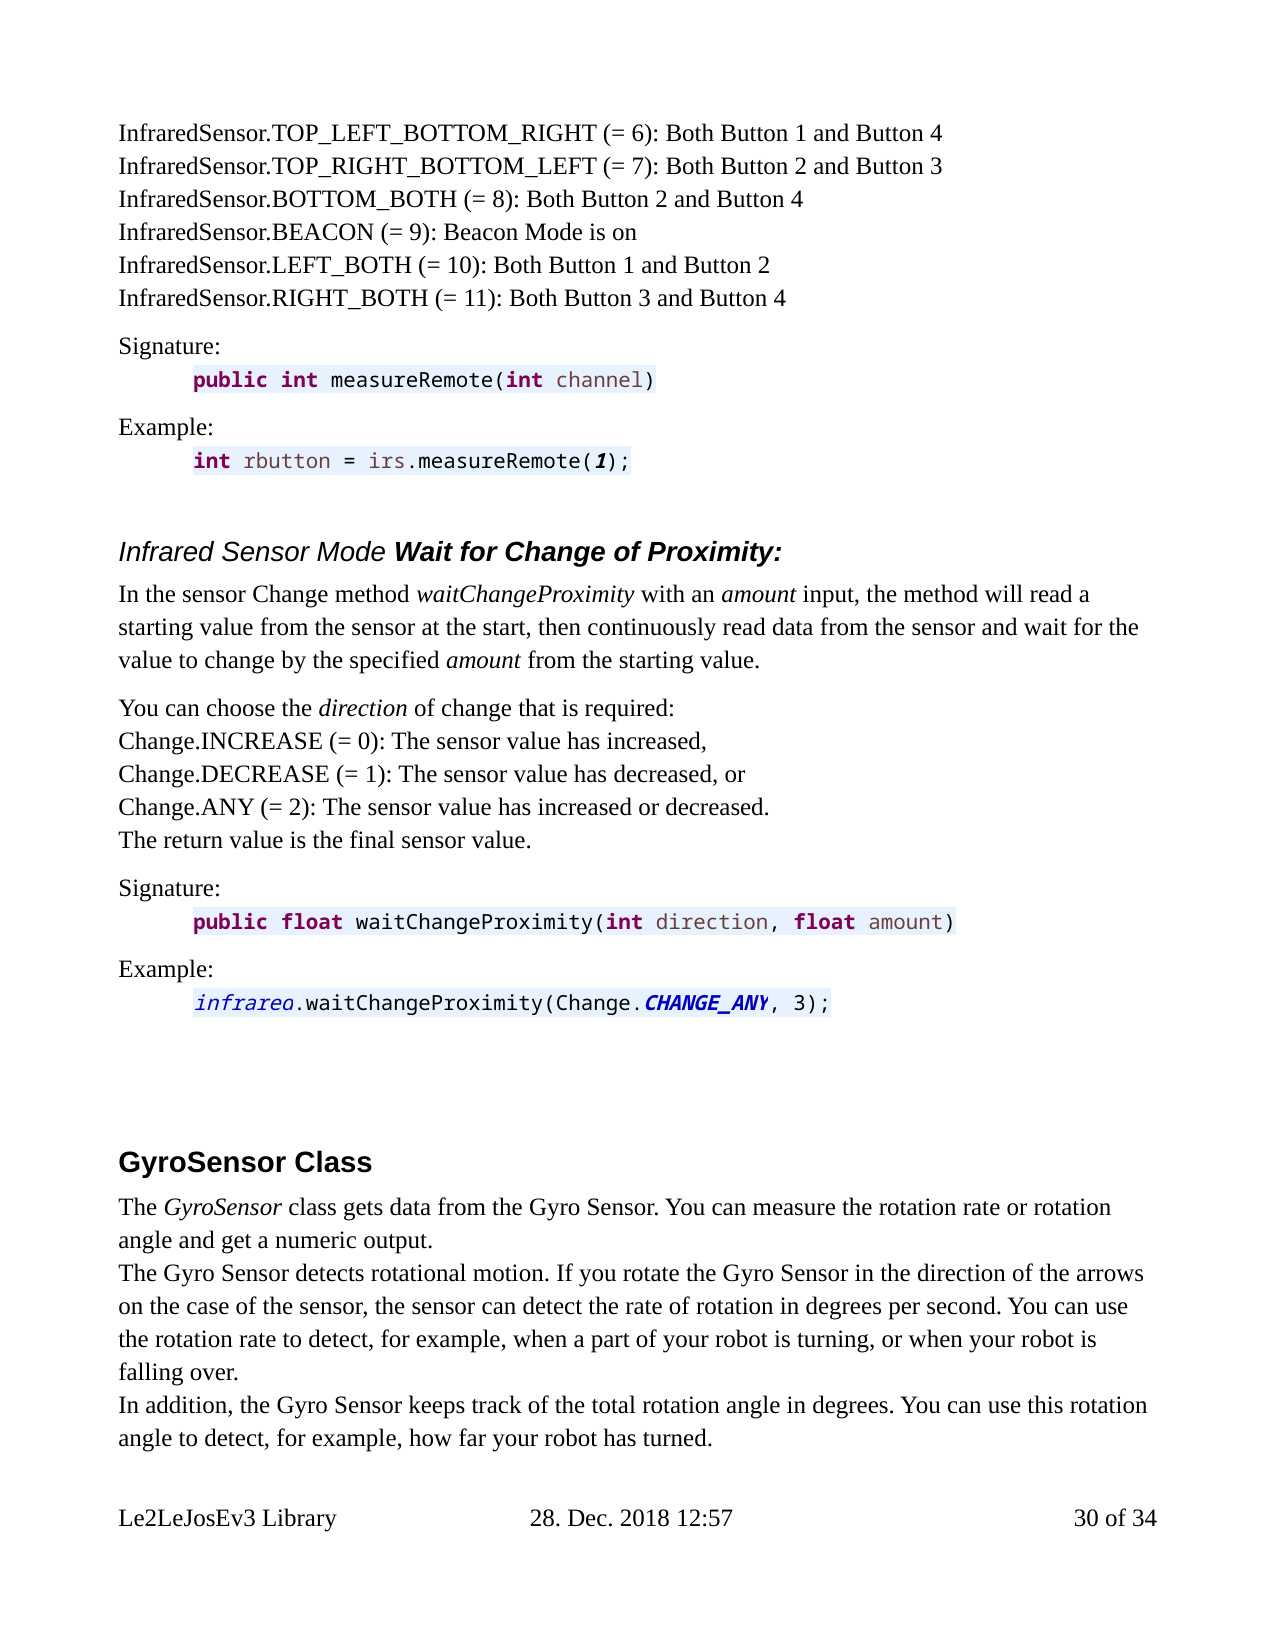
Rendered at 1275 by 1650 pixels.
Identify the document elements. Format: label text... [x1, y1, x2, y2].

text You can choose the direction of change that is required: Change.INCREASE (= 0): The sensor value has increased, Change.DECREASE (= 1): The sensor value has decreased, or Change.ANY (= 2): The sensor value has increased or decreased. The return value is the final sensor value. [118, 693, 1157, 854]
subtitle Infrared Sensor Mode Wait for Change of Proximity: [118, 535, 1157, 567]
text The GyroSensor class gets data from the Gyro Sensor. You can measure the rotation rate or rotation angle and get a numeric output. The Gyro Sensor detects rotational motion. If you rotate the Gyro Sensor in the direction of the arrows on the case of the sensor, the sensor can detect the rate of rotation in degrees per second. You can use the rotation rate to detect, for example, when a part of your robot is turning, or when your robot is falling over. In addition, the Gyro Sensor keeps track of the total rotation angle in degrees. You can use this rotation angle to detect, for example, how far your robot has turned. [118, 1192, 1157, 1452]
subtitle GyroSensor Class [118, 1145, 1157, 1179]
text Example: int rbutton = irs.measureRemote(1); [118, 412, 1157, 475]
text Signature: public int measureRemote(int channel) [118, 331, 1157, 393]
text In the sensor Change method waitChangeProximity with an amount input, the method will read a starting value from the sensor at the start, then continuously read data from the sensor and wait for the value to change by the specified amount from the starting value. [118, 579, 1157, 674]
text InfraredSensor.TOP_LEFT_BOTTOM_RIGHT (= 6): Both Button 1 and Button 4 InfraredSensor.TOP_RIGHT_BOTTOM_LEFT (= 7): Both Button 2 and Button 3 InfraredSensor.BOTTOM_BOTH (= 8): Both Button 2 and Button 4 InfraredSensor.BEACON (= 9): Beacon Mode is on InfraredSensor.LEFT_BOTH (= 10): Both Button 1 and Button 2 InfraredSensor.RIGHT_BOTH (= 11): Both Button 3 and Button 4 [118, 118, 1157, 312]
text Example: infrared.waitChangeProximity(Change.CHANGE_ANY, 3); [118, 954, 1157, 1017]
text Signature: public float waitChangeProximity(int direction, float amount) [118, 873, 1157, 935]
